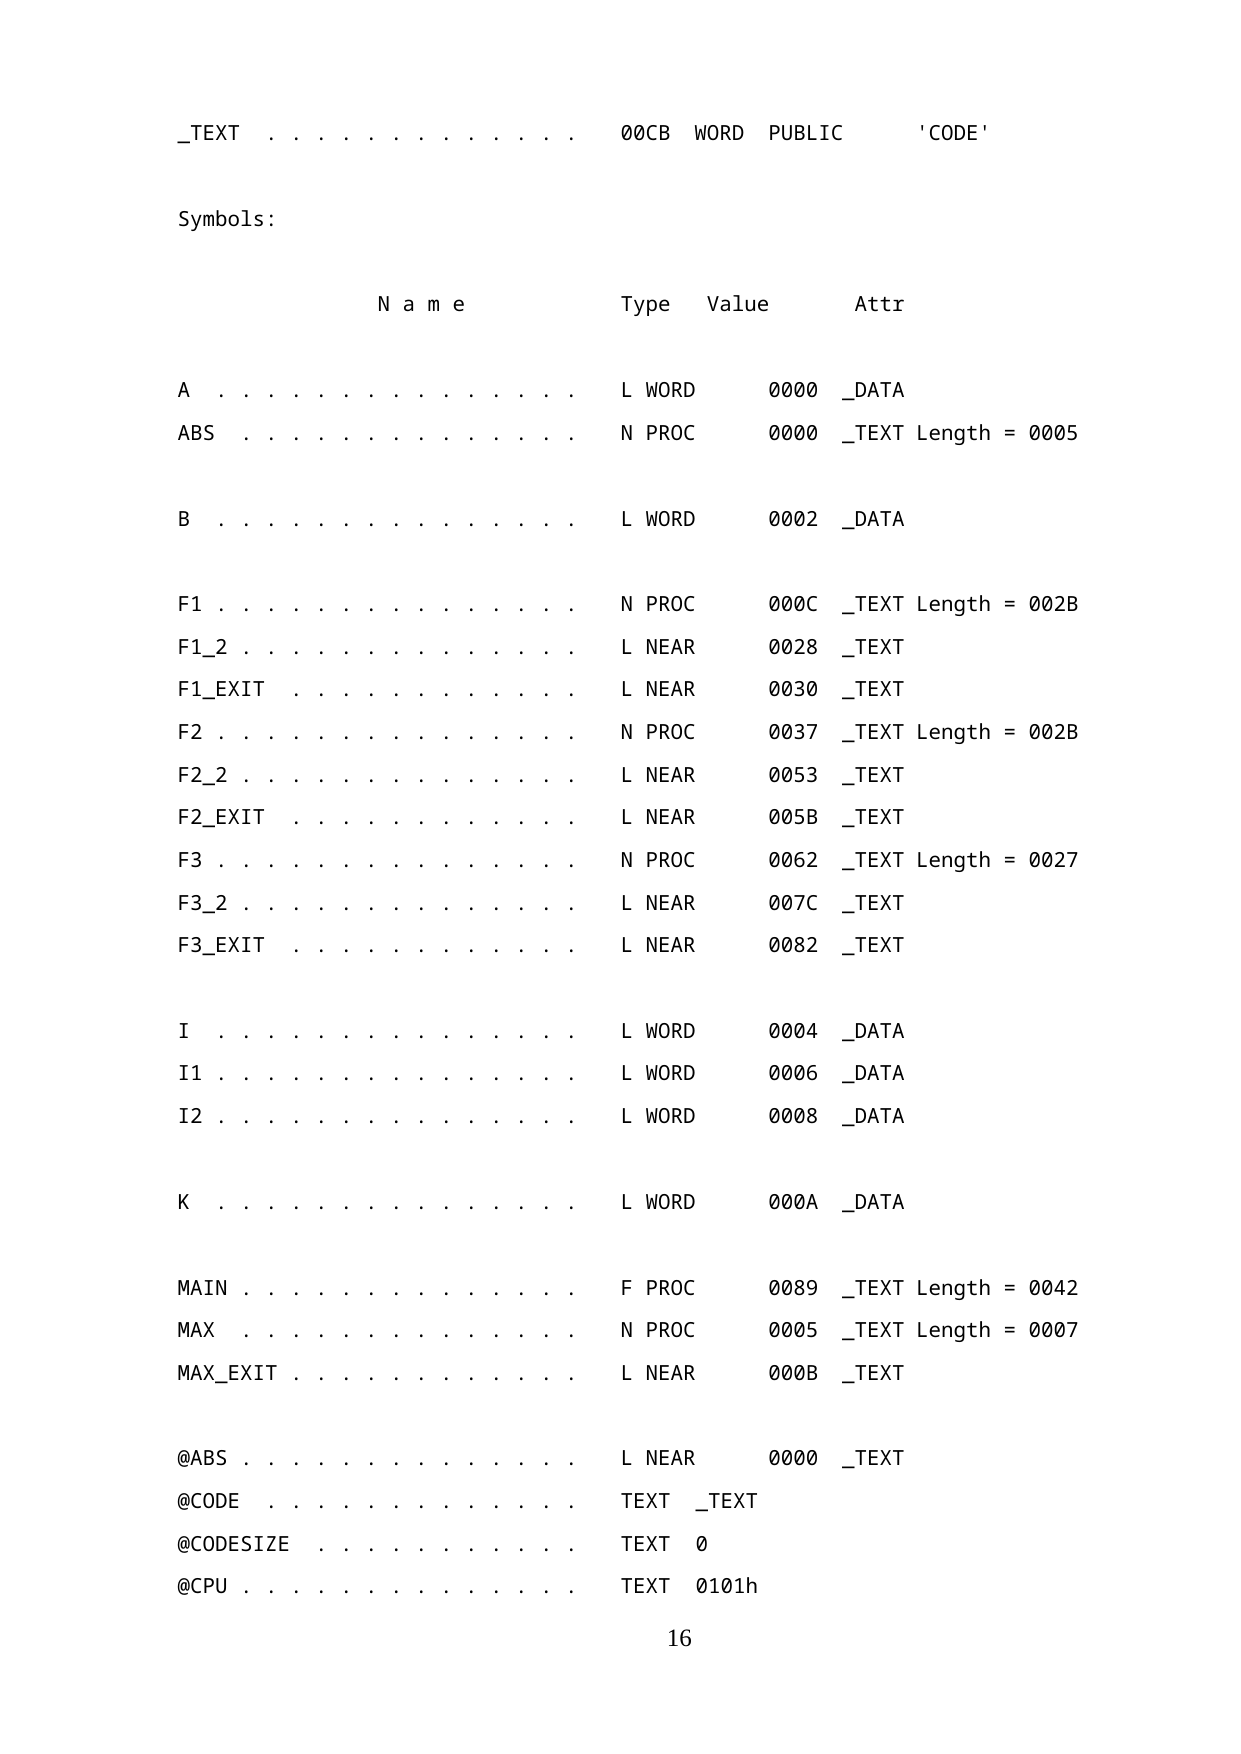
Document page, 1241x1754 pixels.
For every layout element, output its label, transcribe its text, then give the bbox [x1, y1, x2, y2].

text K . . . . . . . . . . . . . . . L WORD 000A _DATA [177, 1187, 1181, 1215]
text F1_EXIT . . . . . . . . . . . . L NEAR 0030 _TEXT [177, 674, 1181, 703]
text B . . . . . . . . . . . . . . . L WORD 0002 _DATA [177, 504, 1181, 532]
text I1 . . . . . . . . . . . . . . . L WORD 0006 _DATA [177, 1058, 1181, 1087]
text F3 . . . . . . . . . . . . . . . N PROC 0062 _TEXT Length = 0027 [177, 845, 1181, 873]
text F3_EXIT . . . . . . . . . . . . L NEAR 0082 _TEXT [177, 930, 1181, 959]
text I . . . . . . . . . . . . . . . L WORD 0004 _DATA [177, 1016, 1181, 1044]
text F1 . . . . . . . . . . . . . . . N PROC 000C _TEXT Length = 002B [177, 589, 1181, 618]
text F2_EXIT . . . . . . . . . . . . L NEAR 005B _TEXT [177, 802, 1181, 831]
text MAX_EXIT . . . . . . . . . . . . L NEAR 000B _TEXT [177, 1358, 1181, 1386]
text I2 . . . . . . . . . . . . . . . L WORD 0008 _DATA [177, 1101, 1181, 1129]
text F2_2 . . . . . . . . . . . . . . L NEAR 0053 _TEXT [177, 760, 1181, 788]
text @CODESIZE . . . . . . . . . . . TEXT 0 [177, 1529, 1181, 1557]
text MAIN . . . . . . . . . . . . . . F PROC 0089 _TEXT Length = 0042 [177, 1273, 1181, 1301]
text ABS . . . . . . . . . . . . . . N PROC 0000 _TEXT Length = 0005 [177, 418, 1181, 446]
text @CODE . . . . . . . . . . . . . TEXT _TEXT [177, 1486, 1181, 1514]
text @ABS . . . . . . . . . . . . . . L NEAR 0000 _TEXT [177, 1443, 1181, 1472]
text F1_2 . . . . . . . . . . . . . . L NEAR 0028 _TEXT [177, 632, 1181, 660]
text MAX . . . . . . . . . . . . . . N PROC 0005 _TEXT Length = 0007 [177, 1315, 1181, 1344]
text Symbols: [177, 204, 1181, 232]
text A . . . . . . . . . . . . . . . L WORD 0000 _DATA [177, 375, 1181, 404]
text F2 . . . . . . . . . . . . . . . N PROC 0037 _TEXT Length = 002B [177, 717, 1181, 746]
text N a m e Type Value Attr [177, 289, 1181, 318]
text F3_2 . . . . . . . . . . . . . . L NEAR 007C _TEXT [177, 888, 1181, 916]
text _TEXT . . . . . . . . . . . . . 00CB WORD PUBLIC 'CODE' [177, 118, 1181, 147]
text @CPU . . . . . . . . . . . . . . TEXT 0101h [177, 1571, 1181, 1600]
